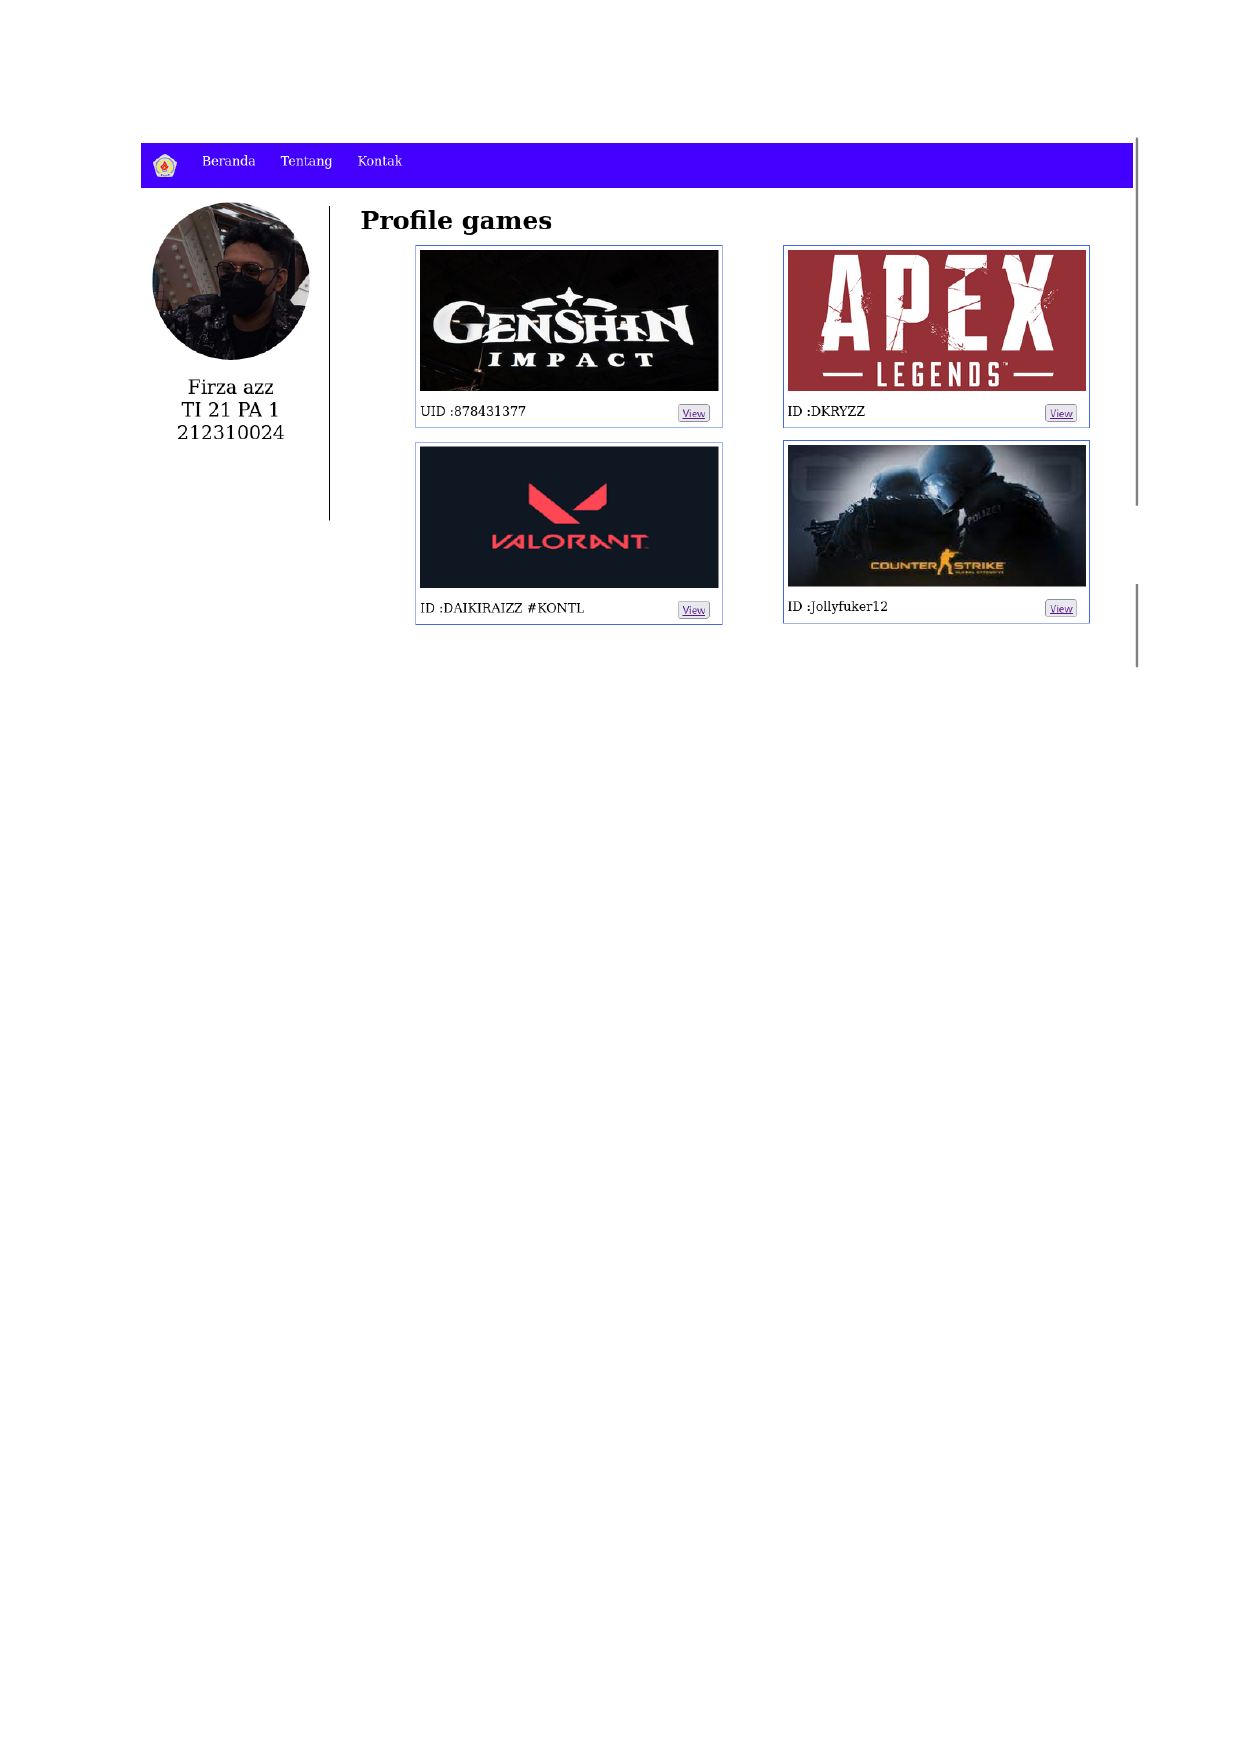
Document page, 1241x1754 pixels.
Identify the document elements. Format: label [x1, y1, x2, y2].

picture [134, 137, 1139, 668]
